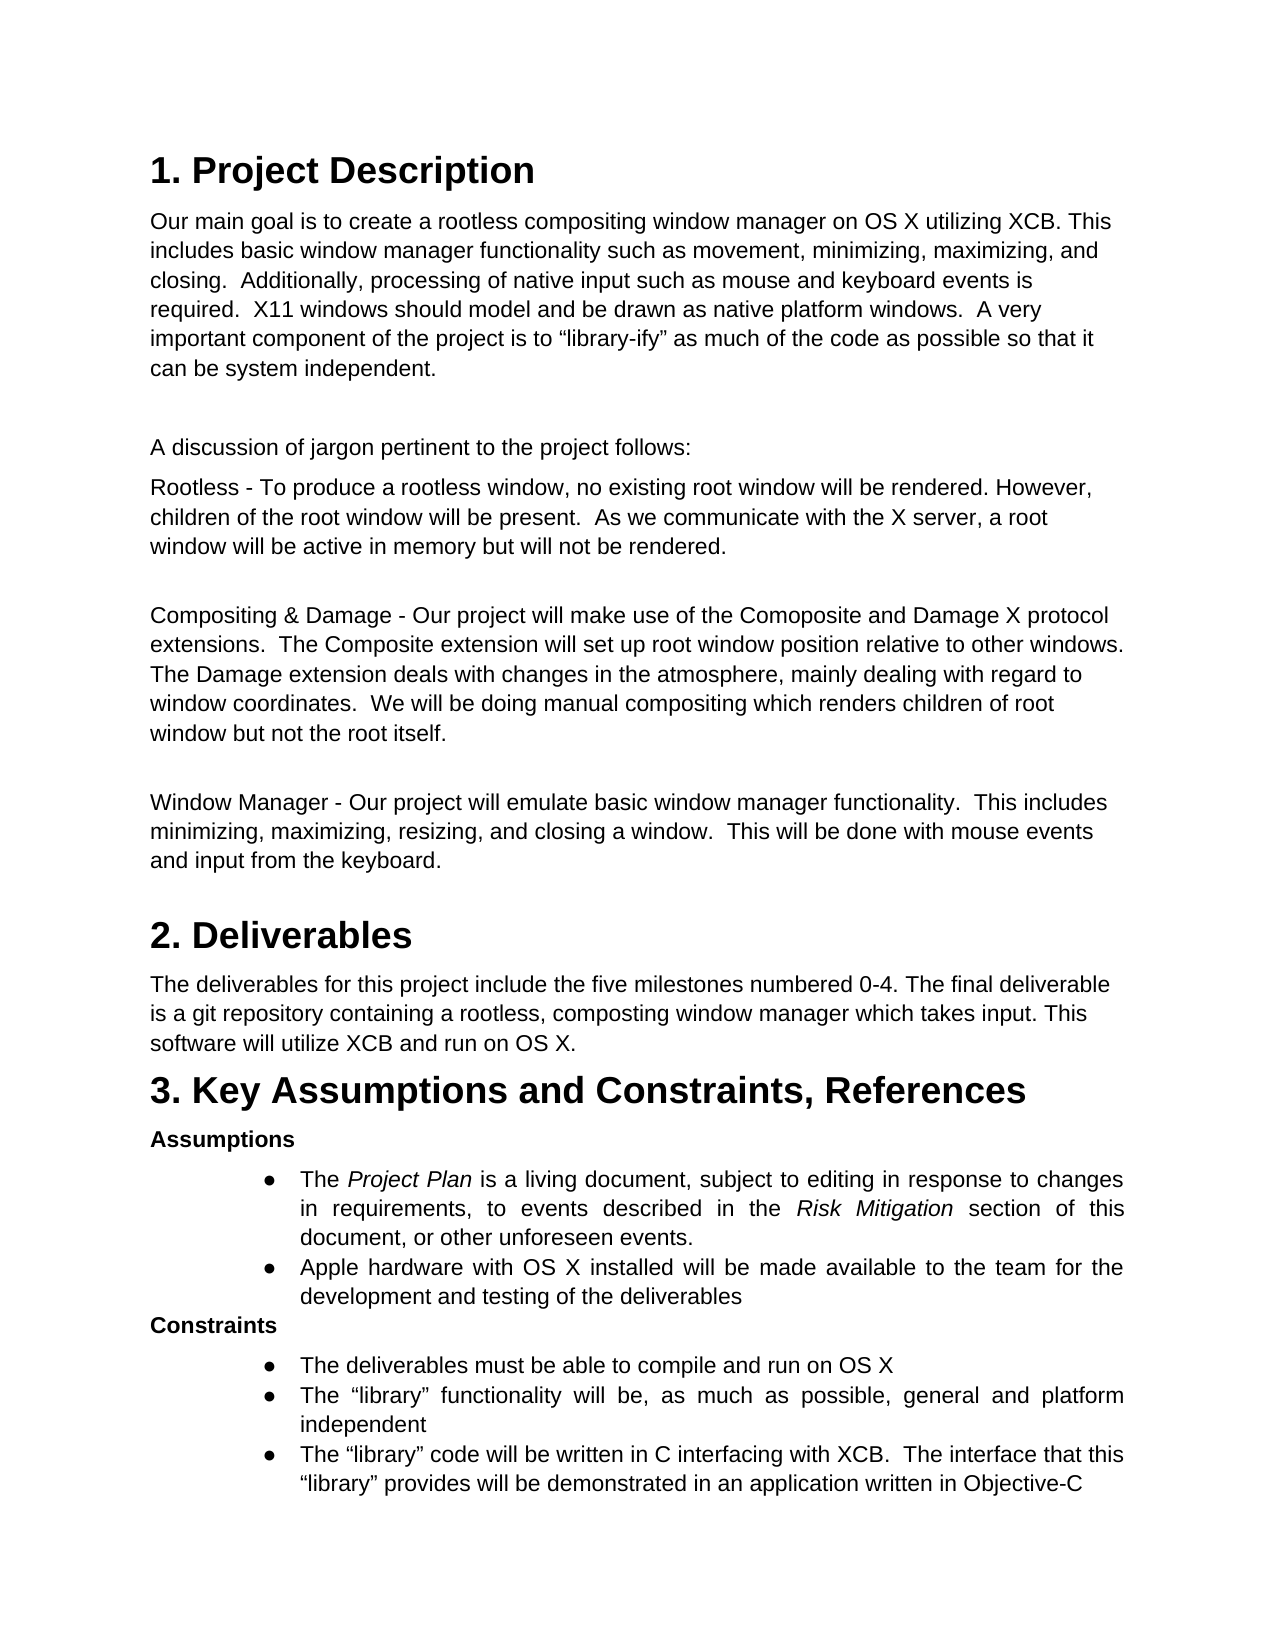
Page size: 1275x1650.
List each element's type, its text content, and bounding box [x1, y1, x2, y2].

text Rootless - To produce a rootless window, no existing root window will be rendered. However, children of the root window will be present. As we communicate with the X server, a root window will be active in memory but will not be rendered. [150, 475, 1125, 559]
list The deliverables must be able to compile and run on OS X [262, 1353, 1125, 1379]
list Apple hardware with OS X installed will be made available to the team for the development and testing of the deliverables [262, 1254, 1125, 1309]
text Constraints [150, 1313, 1125, 1339]
subtitle 3. Key Assumptions and Constraints, References [150, 1070, 1125, 1112]
text Our main goal is to create a rootless compositing window manager on OS X utilizing XCB. This includes basic window manager functionality such as movement, minimizing, maximizing, and closing. Additionally, processing of native input such as mouse and keyboard events is required. X11 windows should model and be drawn as native platform windows. A very important component of the project is to “library-ify” as much of the code as possible so that it can be system independent. [150, 208, 1125, 381]
subtitle 2. Deliverables [150, 915, 1125, 957]
list The “library” functionality will be, as much as possible, general and platform independent [262, 1382, 1125, 1438]
text The deliverables for this project include the five milestones numbered 0-4. The final deliverable is a git repository containing a rootless, composting window manager which takes input. This software will utilize XCB and run on OS X. [150, 971, 1125, 1056]
list The Project Plan is a living document, subject to editing in response to changes in requirements, to events described in the Risk Mitigation section of this document, or other unforeseen events. [262, 1166, 1125, 1251]
text Compositing & Damage - Our project will make use of the Comoposite and Damage X protocol extensions. The Composite extension will set up root window position relative to other windows. The Damage extension deals with changes in the atmosphere, mainly dealing with regard to window coordinates. We will be doing manual compositing which renders children of root window but not the root itself. [150, 573, 1125, 746]
list The “library” code will be written in C interfacing with XCB. The interface that this “library” provides will be demonstrated in an application written in Objective-C [262, 1441, 1125, 1496]
text A discussion of jargon pertinent to the project follows: [150, 435, 1125, 461]
text Assumptions [150, 1126, 1125, 1152]
text 1. Project Description [150, 150, 1125, 192]
text Window Manager - Our project will emulate basic window manager functionality. This includes minimizing, maximizing, resizing, and closing a window. This will be done with mouse events and input from the keyboard. [150, 760, 1125, 874]
